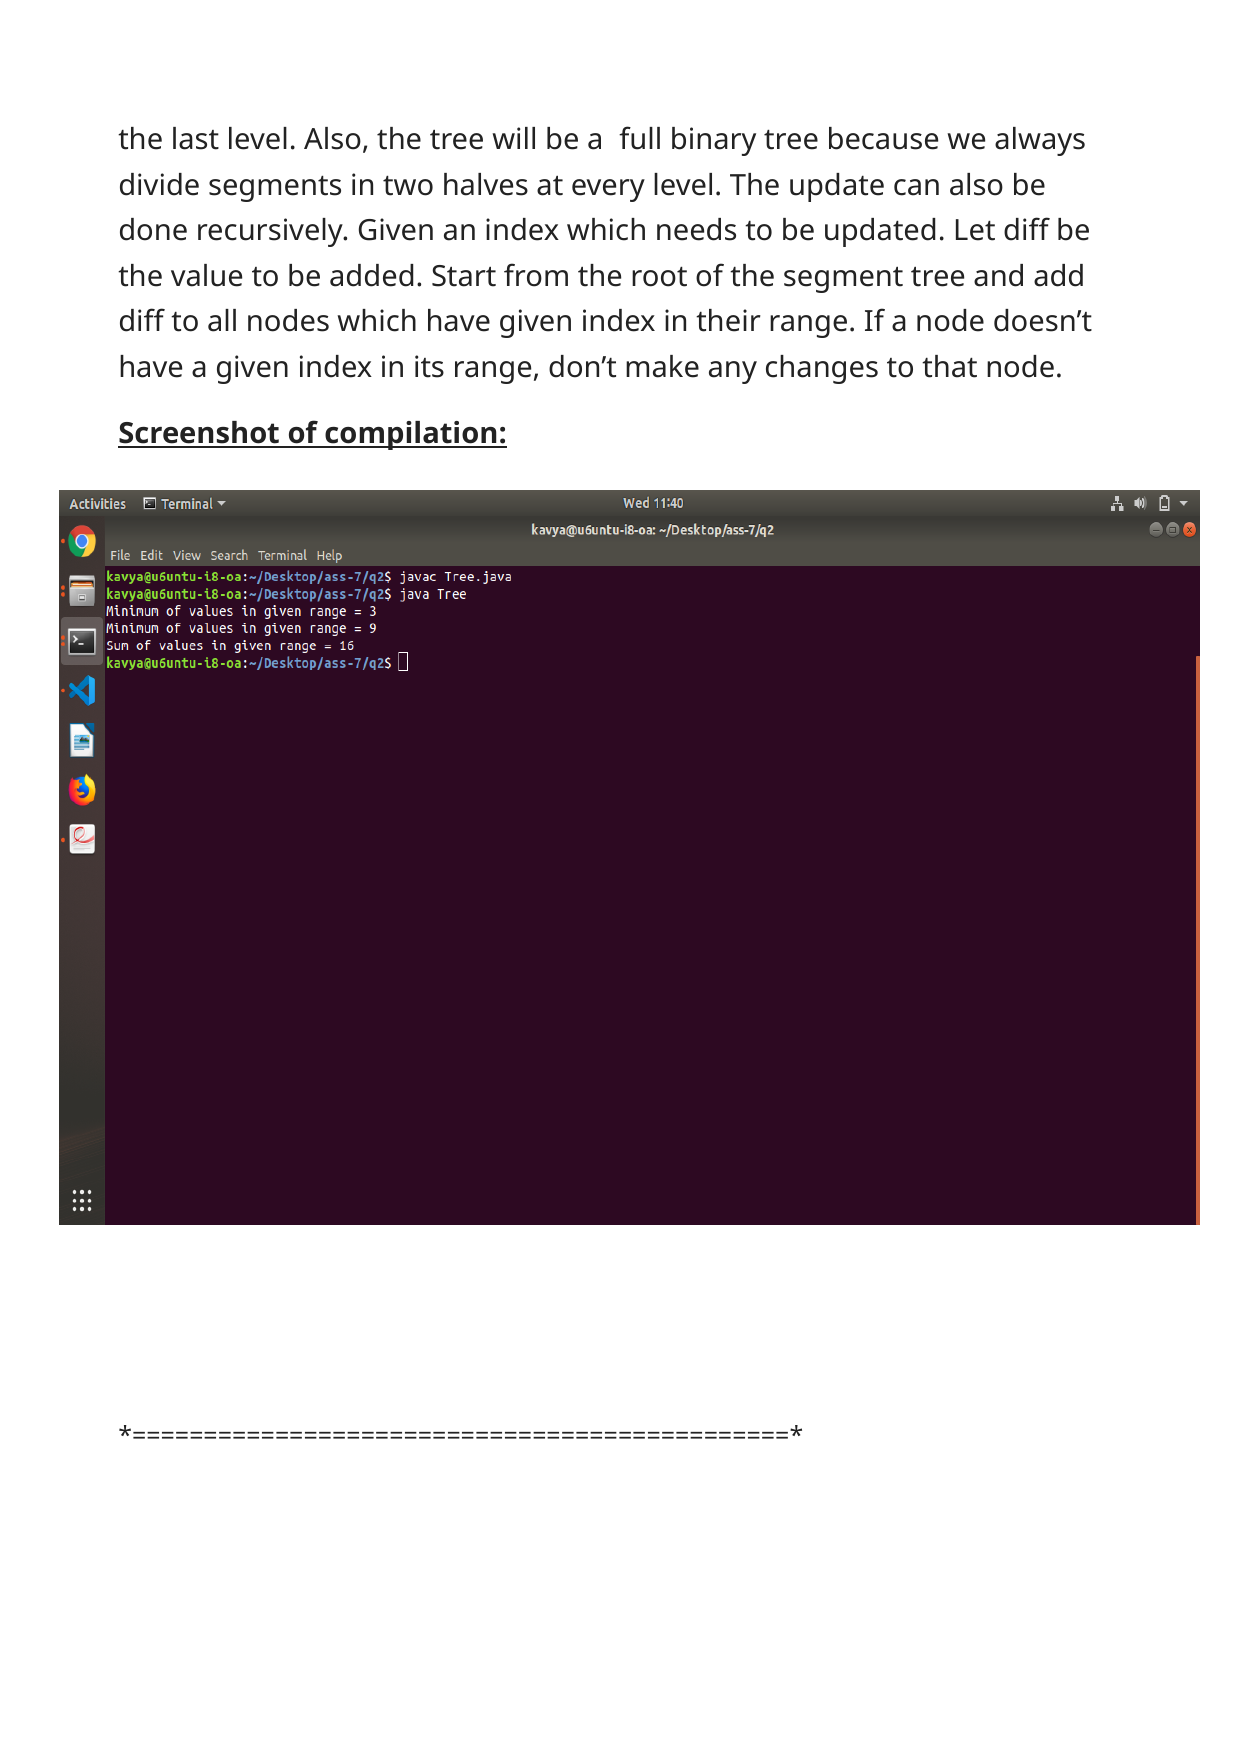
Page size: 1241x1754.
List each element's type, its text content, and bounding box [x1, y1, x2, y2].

text *==============================================* [118, 1417, 1110, 1451]
picture [59, 490, 1200, 1225]
text Screenshot of compilation: [118, 413, 1110, 452]
text the last level. Also, the tree will be a full binary tree because we always divide segments in two halves at every level. The update can also be done recursively. Given an index which needs to be updated. Let diff be the value to be added. Start from the root of the segment tree and add diff to all nodes which have given index in their range. If a node doesn’t have a given index in its range, don’t make any changes to that node. [118, 118, 1110, 386]
